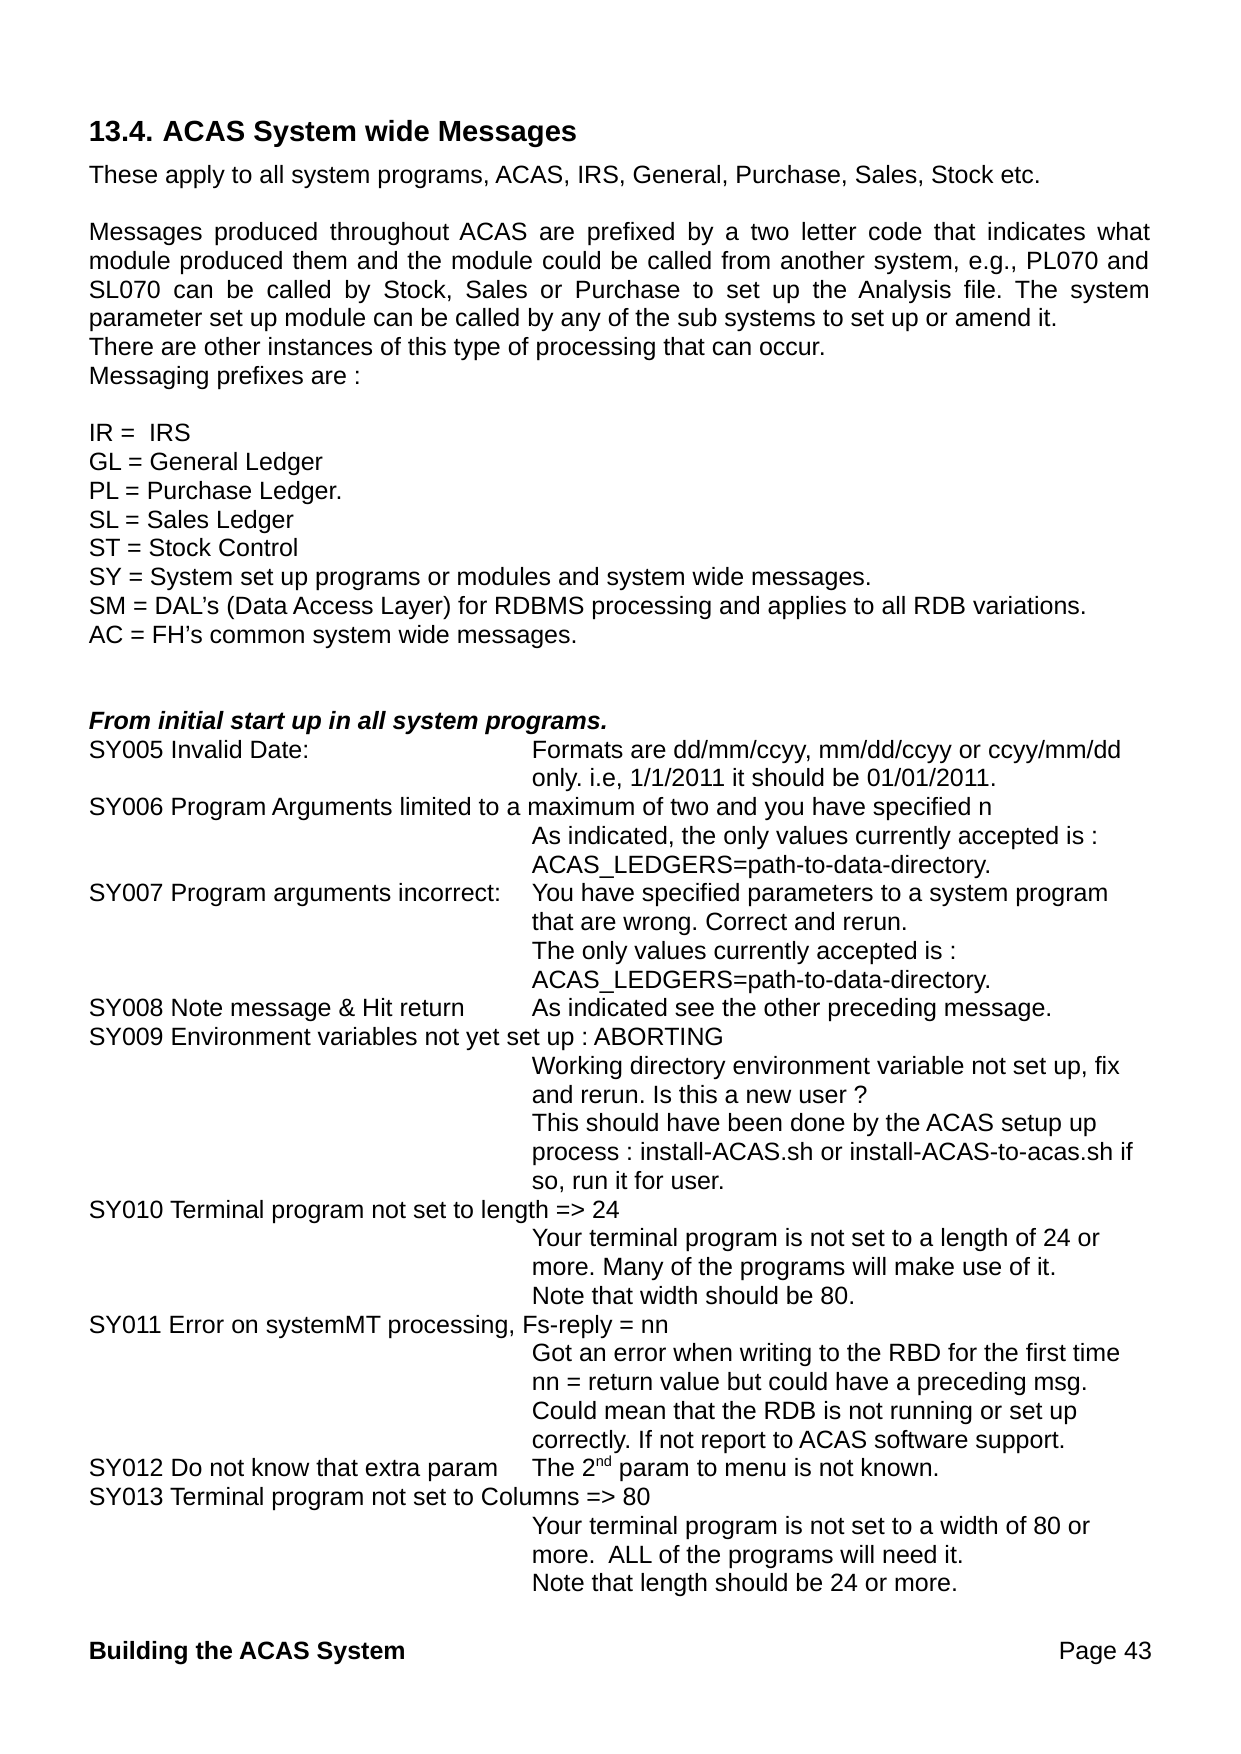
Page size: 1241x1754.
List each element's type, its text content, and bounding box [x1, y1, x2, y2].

text correctly. If not report to ACAS software support. [88, 1424, 1152, 1453]
text SY009 Environment variables not yet set up : ABORTING [88, 1022, 1152, 1051]
text There are other instances of this type of processing that can occur. [88, 332, 1152, 361]
text SY008 Note message & Hit return As indicated see the other preceding message. [88, 993, 1152, 1022]
text The only values currently accepted is : [88, 936, 1152, 964]
text This should have been done by the ACAS setup up [88, 1108, 1152, 1137]
text so, run it for user. [88, 1166, 1152, 1194]
text ACAS_LEDGERS=path-to-data-directory. [88, 964, 1152, 993]
text process : install-ACAS.sh or install-ACAS-to-acas.sh if [88, 1137, 1152, 1166]
text SY006 Program Arguments limited to a maximum of two and you have specified n [88, 792, 1152, 821]
text Your terminal program is not set to a length of 24 or [88, 1223, 1152, 1252]
text SY007 Program arguments incorrect: You have specified parameters to a system program [88, 878, 1152, 907]
text From initial start up in all system programs. [88, 706, 1152, 734]
text PL = Purchase Ledger. [88, 476, 1152, 504]
text Got an error when writing to the RBD for the first time [88, 1338, 1152, 1367]
text SY005 Invalid Date: Formats are dd/mm/ccyy, mm/dd/ccyy or ccyy/mm/dd [88, 734, 1152, 763]
text SY010 Terminal program not set to length => 24 [88, 1194, 1152, 1223]
text SY013 Terminal program not set to Columns => 80 [88, 1482, 1152, 1511]
text ACAS_LEDGERS=path-to-data-directory. [88, 849, 1152, 878]
text more. Many of the programs will make use of it. [88, 1252, 1152, 1281]
text SY = System set up programs or modules and system wide messages. [88, 562, 1152, 591]
text Messaging prefixes are : [88, 361, 1152, 389]
text Working directory environment variable not set up, fix [88, 1051, 1152, 1079]
text These apply to all system programs, ACAS, IRS, General, Purchase, Sales, Stock etc. [88, 159, 1152, 188]
text GL = General Ledger [88, 447, 1152, 476]
text Note that width should be 80. [88, 1281, 1152, 1309]
text and rerun. Is this a new user ? [88, 1079, 1152, 1108]
subtitle ACAS System wide Messages [88, 113, 1152, 147]
text As indicated, the only values currently accepted is : [88, 821, 1152, 849]
text SM = DAL’s (Data Access Layer) for RDBMS processing and applies to all RDB variations. [88, 591, 1152, 619]
text SY012 Do not know that extra param The 2nd param to menu is not known. [88, 1453, 1152, 1482]
text that are wrong. Correct and rerun. [88, 907, 1152, 936]
text Note that length should be 24 or more. [88, 1568, 1152, 1597]
text ST = Stock Control [88, 533, 1152, 562]
text SY011 Error on systemMT processing, Fs-reply = nn [88, 1309, 1152, 1338]
text SL = Sales Ledger [88, 504, 1152, 533]
text Your terminal program is not set to a width of 80 or [88, 1511, 1152, 1539]
text Messages produced throughout ACAS are prefixed by a two letter code that indicates what module produced them and the module could be called from another system, e.g., PL070 and SL070 can be called by Stock, Sales or Purchase to set up the Analysis file. The system parameter set up module can be called by any of the sub systems to set up or amend it. [88, 217, 1152, 332]
text Could mean that the RDB is not running or set up [88, 1396, 1152, 1424]
text nn = return value but could have a preceding msg. [88, 1367, 1152, 1396]
text AC = FH’s common system wide messages. [88, 619, 1152, 648]
text IR = IRS [88, 418, 1152, 447]
text only. i.e, 1/1/2011 it should be 01/01/2011. [88, 763, 1152, 792]
text more. ALL of the programs will need it. [88, 1539, 1152, 1568]
